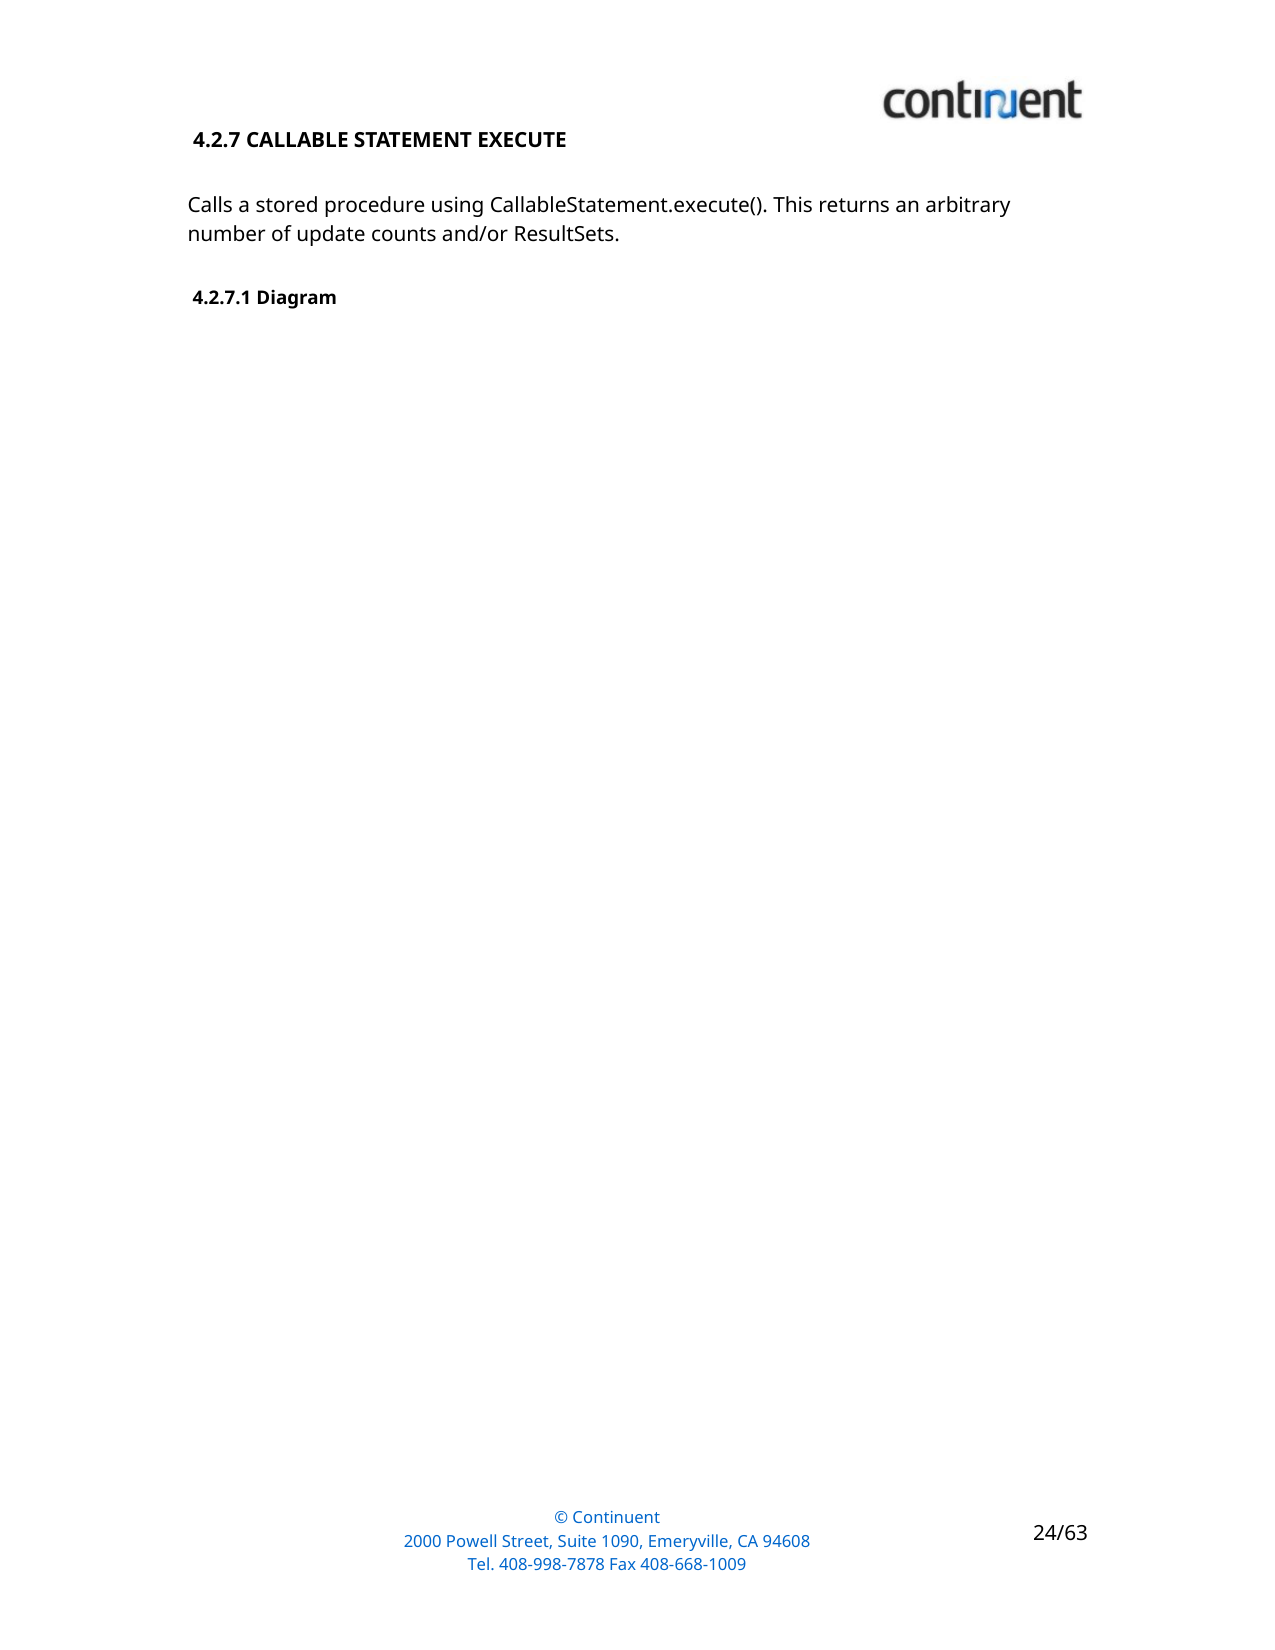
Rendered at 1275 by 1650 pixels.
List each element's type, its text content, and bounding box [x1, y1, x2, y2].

subtitle Diagram [187, 284, 1087, 310]
subtitle Callable Statement Execute [187, 125, 1087, 153]
text Calls a stored procedure using CallableStatement.execute(). This returns an arbitrary number of update counts and/or ResultSets. [187, 190, 1087, 247]
picture [879, 76, 1087, 124]
